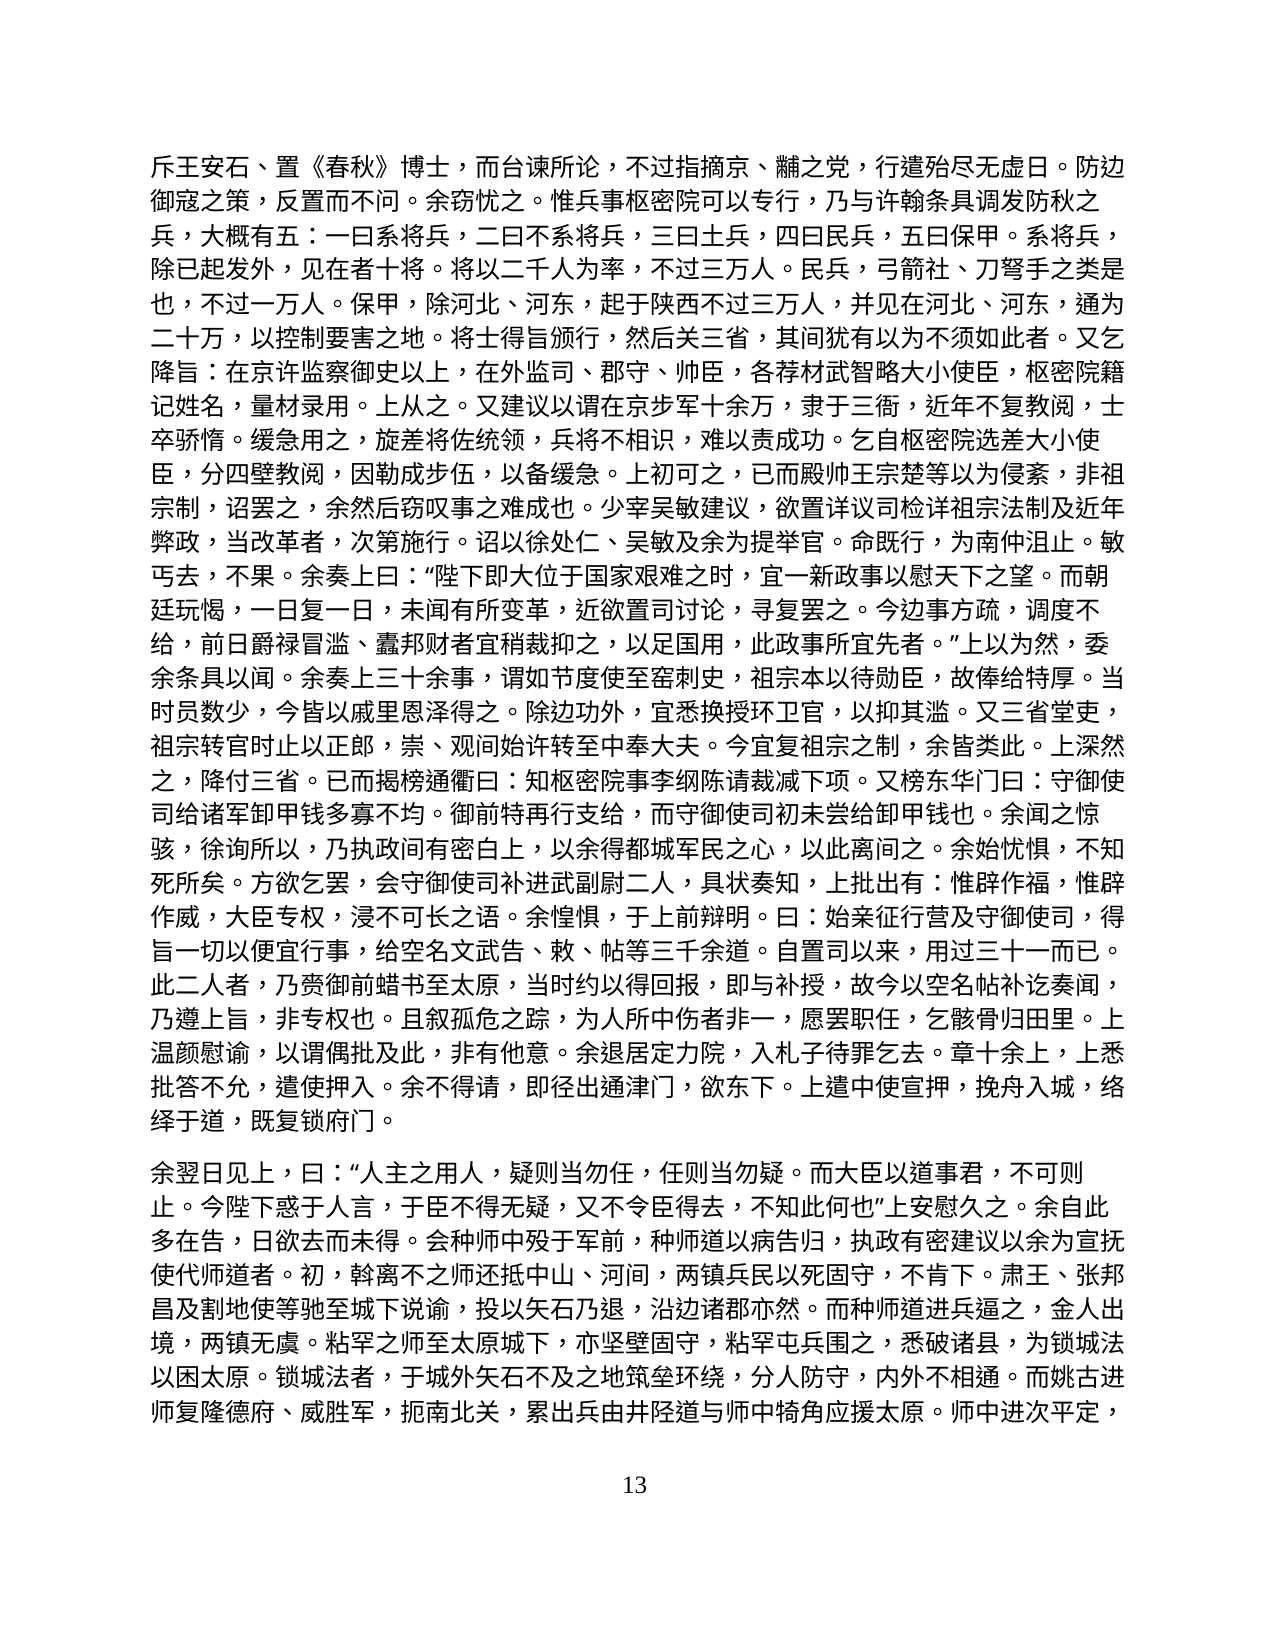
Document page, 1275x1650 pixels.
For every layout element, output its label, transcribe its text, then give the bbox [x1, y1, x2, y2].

text 余翌日见上，曰：“人主之用人，疑则当勿任，任则当勿疑。而大臣以道事君，不可则止。今陛下惑于人言，于臣不得无疑，又不令臣得去，不知此何也”上安慰久之。余自此多在告，日欲去而未得。会种师中殁于军前，种师道以病告归，执政有密建议以余为宣抚使代师道者。初，斡离不之师还抵中山、河间，两镇兵民以死固守，不肯下。肃王、张邦昌及割地使等驰至城下说谕，投以矢石乃退，沿边诸郡亦然。而种师道进兵逼之，金人出境，两镇无虞。粘罕之师至太原城下，亦坚壁固守，粘罕屯兵围之，悉破诸县，为锁城法以困太原。锁城法者，于城外矢石不及之地筑垒环绕，分人防守，内外不相通。而姚古进师复隆德府、威胜军，扼南北关，累出兵由井陉道与师中犄角应援太原。师中进次平定， [150, 1156, 1125, 1428]
text 斥王安石、置《春秋》博士，而台谏所论，不过指摘京、黼之党，行遣殆尽无虚日。防边御寇之策，反置而不问。余窃忧之。惟兵事枢密院可以专行，乃与许翰条具调发防秋之兵，大概有五：一曰系将兵，二曰不系将兵，三曰土兵，四曰民兵，五曰保甲。系将兵，除已起发外，见在者十将。将以二千人为率，不过三万人。民兵，弓箭社、刀弩手之类是也，不过一万人。保甲，除河北、河东，起于陕西不过三万人，并见在河北、河东，通为二十万，以控制要害之地。将士得旨颁行，然后关三省，其间犹有以为不须如此者。又乞降旨：在京许监察御史以上，在外监司、郡守、帅臣，各荐材武智略大小使臣，枢密院籍记姓名，量材录用。上从之。又建议以谓在京步军十余万，隶于三衙，近年不复教阅，士卒骄惰。缓急用之，旋差将佐统领，兵将不相识，难以责成功。乞自枢密院选差大小使臣，分四壁教阅，因勒成步伍，以备缓急。上初可之，已而殿帅王宗楚等以为侵紊，非祖宗制，诏罢之，余然后窃叹事之难成也。少宰吴敏建议，欲置详议司检详祖宗法制及近年弊政，当改革者，次第施行。诏以徐处仁、吴敏及余为提举官。命既行，为南仲沮止。敏丐去，不果。余奏上曰：“陛下即大位于国家艰难之时，宜一新政事以慰天下之望。而朝廷玩愒，一日复一日，未闻有所变革，近欲置司讨论，寻复罢之。今边事方疏，调度不给，前日爵禄冒滥、蠹邦财者宜稍裁抑之，以足国用，此政事所宜先者。”上以为然，委余条具以闻。余奏上三十余事，谓如节度使至窑刺史，祖宗本以待勋臣，故俸给特厚。当时员数少，今皆以戚里恩泽得之。除边功外，宜悉换授环卫官，以抑其滥。又三省堂吏，祖宗转官时止以正郎，崇、观间始许转至中奉大夫。今宜复祖宗之制，余皆类此。上深然之，降付三省。已而揭榜通衢曰：知枢密院事李纲陈请裁减下项。又榜东华门曰：守御使司给诸军卸甲钱多寡不均。御前特再行支给，而守御使司初未尝给卸甲钱也。余闻之惊骇，徐询所以，乃执政间有密白上，以余得都城军民之心，以此离间之。余始忧惧，不知死所矣。方欲乞罢，会守御使司补进武副尉二人，具状奏知，上批出有：惟辟作福，惟辟作威，大臣专权，浸不可长之语。余惶惧，于上前辩明。曰：始亲征行营及守御使司，得旨一切以便宜行事，给空名文武告、敕、帖等三千余道。自置司以来，用过三十一而已。此二人者，乃赍御前蜡书至太原，当时约以得回报，即与补授，故今以空名帖补讫奏闻，乃遵上旨，非专权也。且叙孤危之踪，为人所中伤者非一，愿罢职任，乞骸骨归田里。上温颜慰谕，以谓偶批及此，非有他意。余退居定力院，入札子待罪乞去。章十余上，上悉批答不允，遣使押入。余不得请，即径出通津门，欲东下。上遣中使宣押，挽舟入城，络绎于道，既复锁府门。 [150, 150, 1125, 1138]
